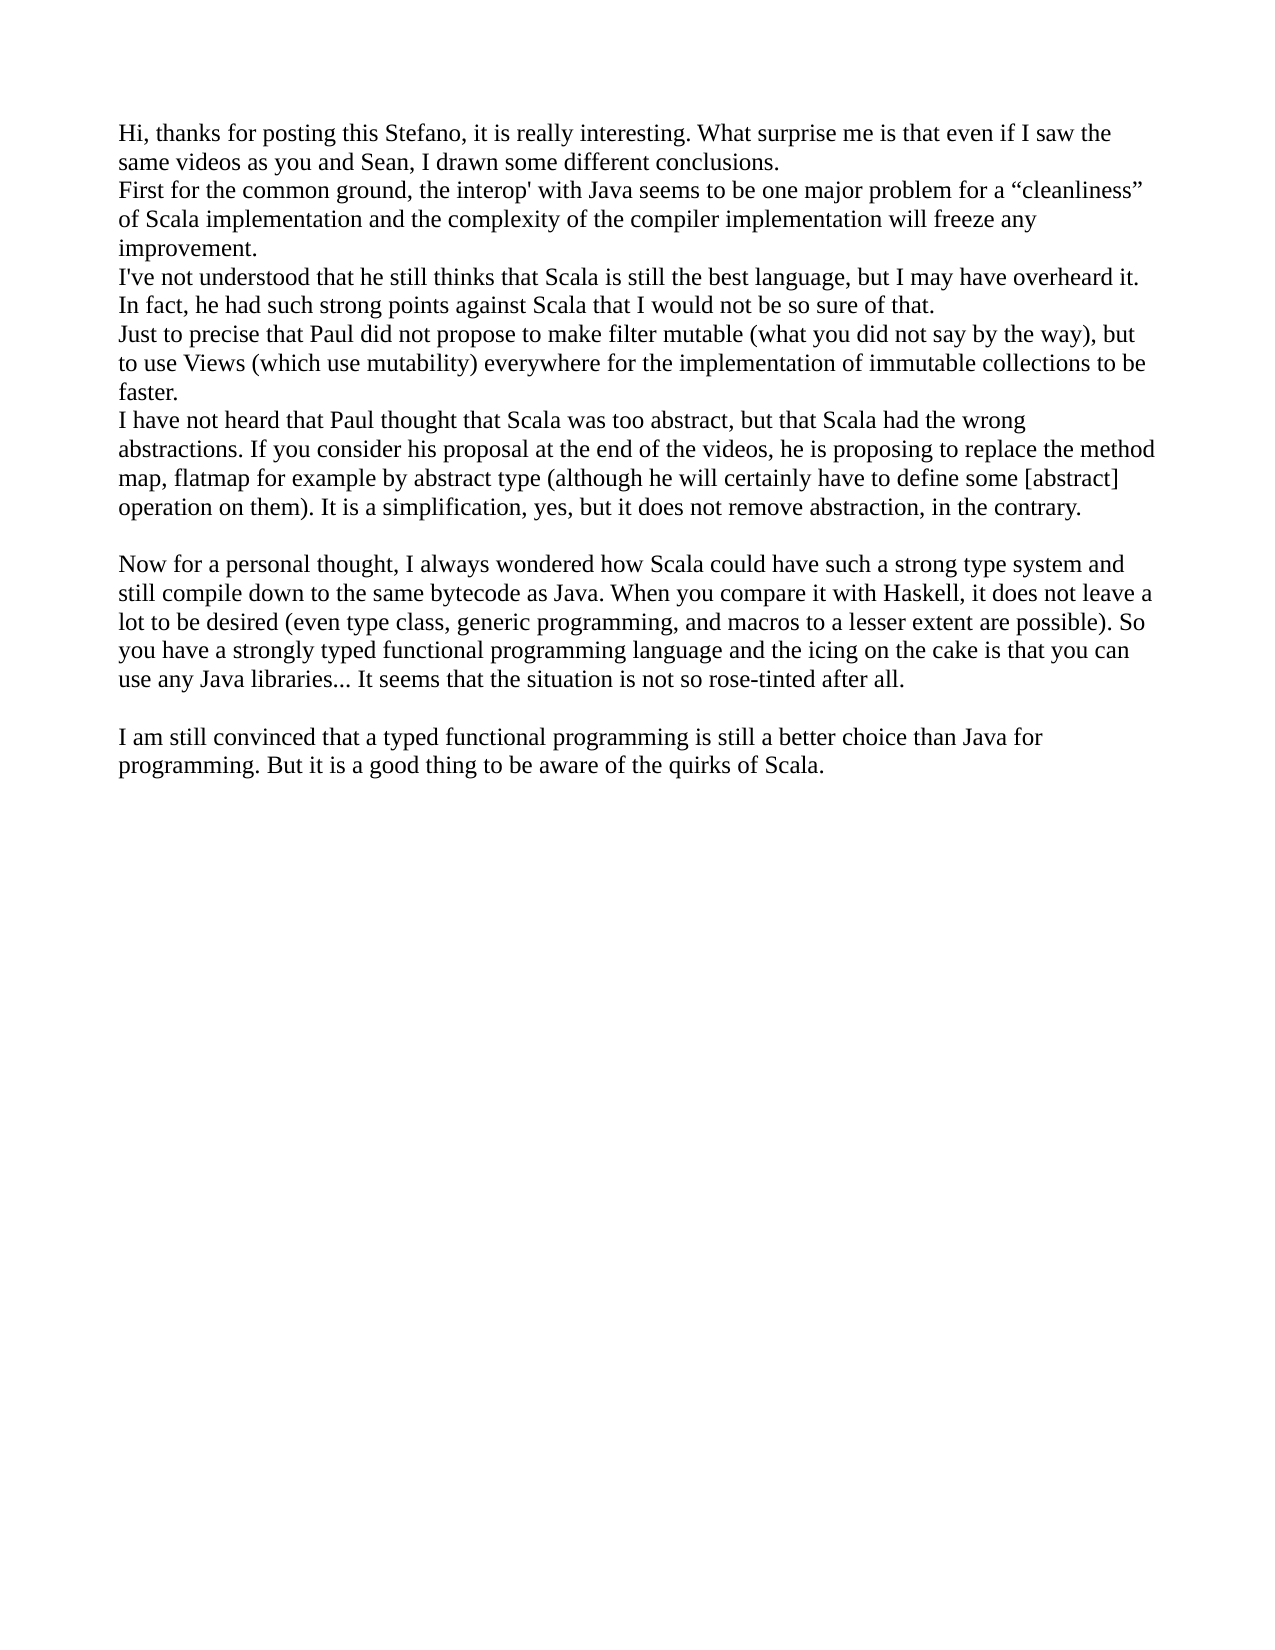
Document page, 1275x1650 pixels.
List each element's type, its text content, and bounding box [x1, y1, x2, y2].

text I am still convinced that a typed functional programming is still a better choice than Java for programming. But it is a good thing to be aware of the quirks of Scala. [118, 722, 1157, 779]
text I've not understood that he still thinks that Scala is still the best language, but I may have overheard it. In fact, he had such strong points against Scala that I would not be so sure of that. [118, 262, 1157, 319]
text Hi, thanks for posting this Stefano, it is really interesting. What surprise me is that even if I saw the same videos as you and Sean, I drawn some different conclusions. [118, 118, 1157, 176]
text Just to precise that Paul did not propose to make filter mutable (what you did not say by the way), but to use Views (which use mutability) everywhere for the implementation of immutable collections to be faster. [118, 319, 1157, 406]
text Now for a personal thought, I always wondered how Scala could have such a strong type system and still compile down to the same bytecode as Java. When you compare it with Haskell, it does not leave a lot to be desired (even type class, generic programming, and macros to a lesser extent are possible). So you have a strongly typed functional programming language and the icing on the cake is that you can use any Java libraries... It seems that the situation is not so rose-tinted after all. [118, 549, 1157, 693]
text I have not heard that Paul thought that Scala was too abstract, but that Scala had the wrong abstractions. If you consider his proposal at the end of the videos, he is proposing to replace the method map, flatmap for example by abstract type (although he will certainly have to define some [abstract] operation on them). It is a simplification, yes, but it does not remove abstraction, in the contrary. [118, 406, 1157, 521]
text First for the common ground, the interop' with Java seems to be one major problem for a “cleanliness” of Scala implementation and the complexity of the compiler implementation will freeze any improvement. [118, 176, 1157, 262]
